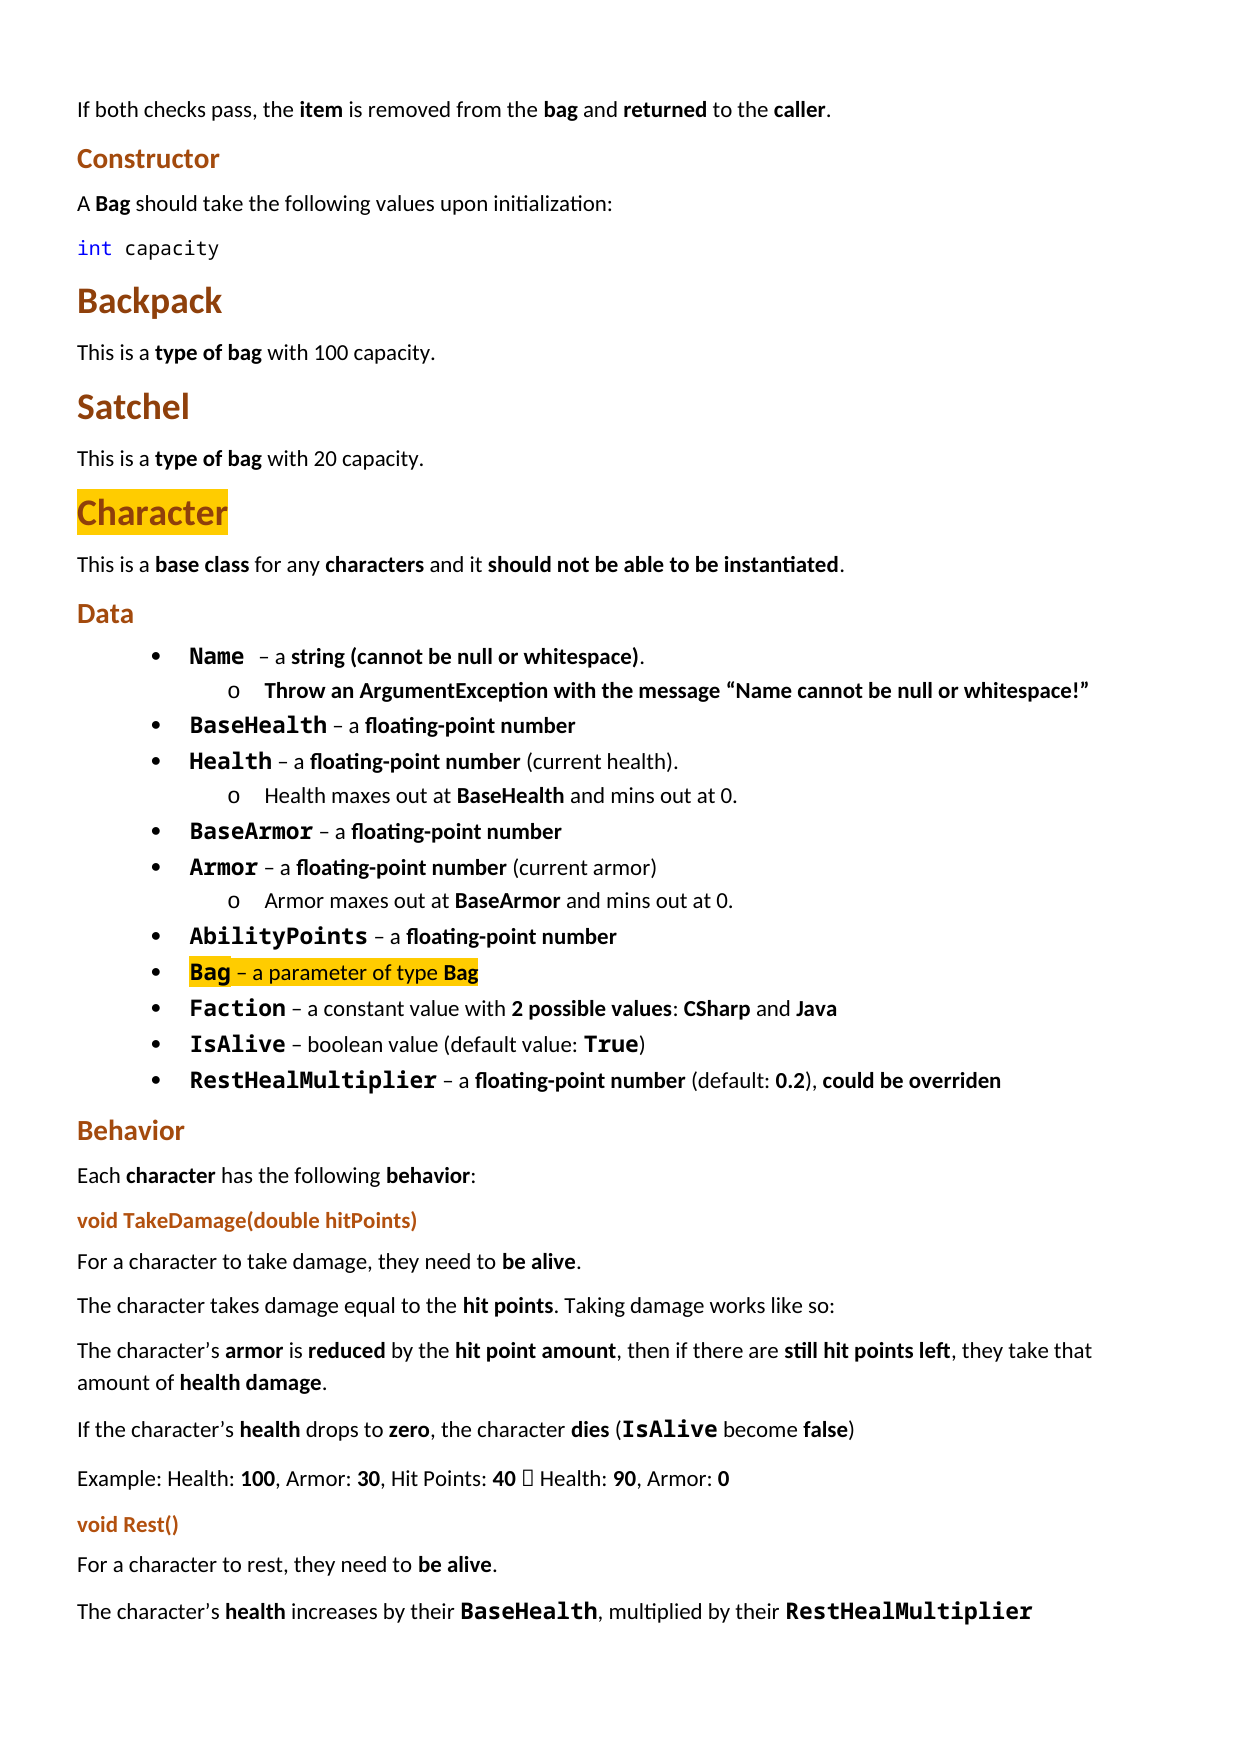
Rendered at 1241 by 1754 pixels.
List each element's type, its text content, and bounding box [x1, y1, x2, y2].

text This is a type of bag with 100 capacity. [77, 338, 1163, 367]
list Health – a floating-point number (current health). [152, 745, 1163, 776]
list Name – a string (cannot be null or whitespace). [152, 640, 1163, 671]
text The character’s health increases by their BaseHealth, multiplied by their RestHealMultiplier [77, 1595, 1163, 1626]
text If the character’s health drops to zero, the character dies (IsAlive become false) [77, 1413, 1163, 1444]
text int capacity [77, 234, 1163, 261]
list BaseHealth – a floating-point number [152, 709, 1163, 741]
subtitle Data [77, 595, 1163, 630]
list Bag – a parameter of type Bag [152, 956, 1163, 987]
text The character’s armor is reduced by the hit point amount, then if there are still hit points left, they take that amount of health damage. [77, 1336, 1163, 1396]
list Health maxes out at BaseHealth and mins out at 0. [227, 781, 1163, 810]
list BaseArmor – a floating-point number [152, 815, 1163, 846]
text For a character to take damage, they need to be alive. [77, 1247, 1163, 1275]
text This is a type of bag with 20 capacity. [77, 444, 1163, 472]
list RestHealMultiplier – a floating-point number (default: 0.2), could be overriden [152, 1064, 1163, 1095]
text This is a base class for any characters and it should not be able to be instantiated. [77, 550, 1163, 578]
list IsAlive – boolean value (default value: True) [152, 1028, 1163, 1059]
text Each character has the following behavior: [77, 1162, 1163, 1189]
subtitle Backpack [77, 277, 1163, 323]
subtitle Constructor [77, 140, 1163, 176]
subtitle Behavior [77, 1112, 1163, 1148]
subtitle void TakeDamage(double hitPoints) [77, 1206, 1163, 1234]
text A Bag should take the following values upon initialization: [77, 189, 1163, 217]
subtitle Character [77, 489, 1163, 535]
list Throw an ArgumentException with the message “Name cannot be null or whitespace!” [227, 676, 1163, 705]
text For a character to rest, they need to be alive. [77, 1550, 1163, 1578]
list Armor – a floating-point number (current armor) [152, 851, 1163, 882]
text If both checks pass, the item is removed from the bag and returned to the caller. [77, 95, 1163, 123]
list Armor maxes out at BaseArmor and mins out at 0. [227, 887, 1163, 916]
list AbilityPoints – a floating-point number [152, 920, 1163, 951]
subtitle void Rest() [77, 1510, 1163, 1538]
list Faction – a constant value with 2 possible values: CSharp and Java [152, 992, 1163, 1023]
subtitle Satchel [77, 383, 1163, 429]
text The character takes damage equal to the hit points. Taking damage works like so: [77, 1291, 1163, 1319]
text Example: Health: 100, Armor: 30, Hit Points: 40  Health: 90, Armor: 0 [77, 1461, 1163, 1493]
